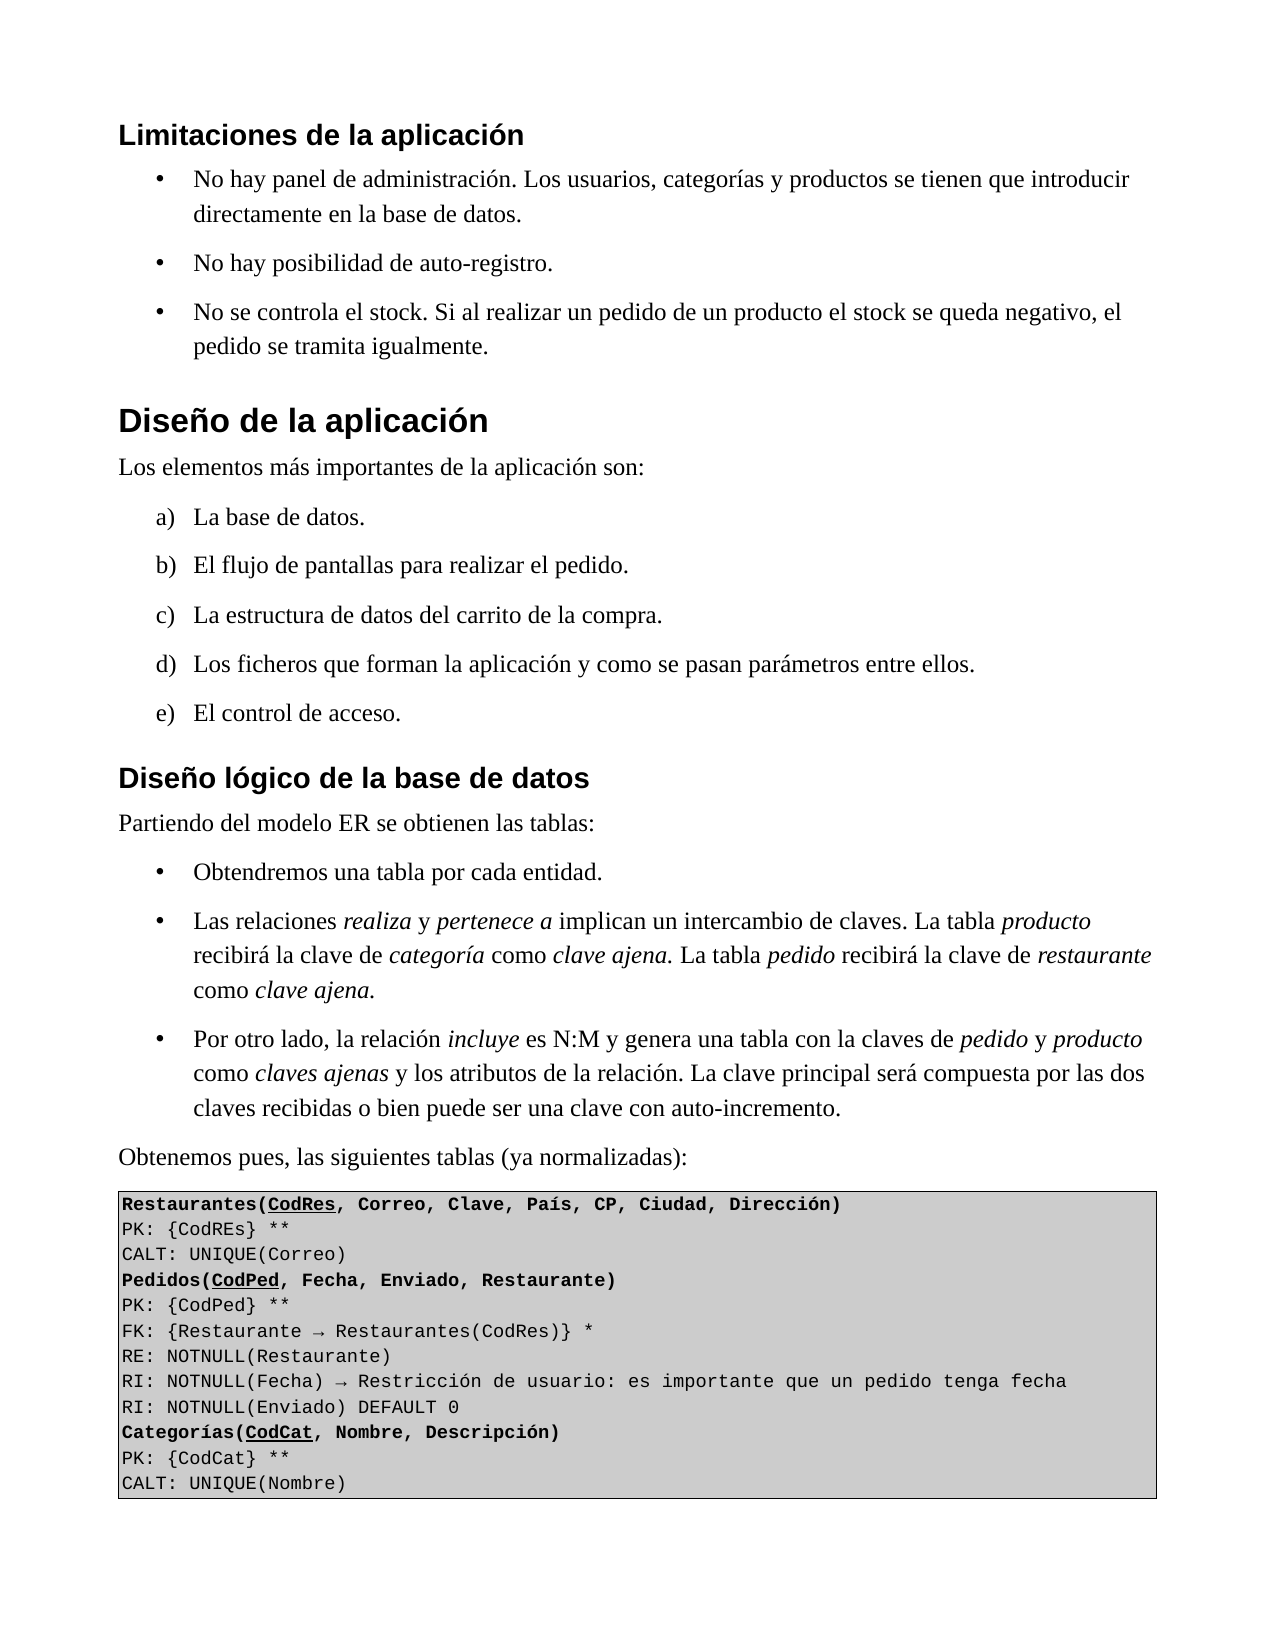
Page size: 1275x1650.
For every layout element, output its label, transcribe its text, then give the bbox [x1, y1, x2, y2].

subtitle Limitaciones de la aplicación [118, 118, 1157, 152]
text Pedidos(CodPed, Fecha, Enviado, Restaurante) [119, 1267, 1156, 1292]
list Las relaciones realiza y pertenece a implican un intercambio de claves. La tabla producto recibirá la clave de categoría como clave ajena. La tabla pedido recibirá la clave de restaurante como clave ajena. [156, 906, 1157, 1003]
text Restaurantes(CodRes, Correo, Clave, País, CP, Ciudad, Dirección) [119, 1192, 1156, 1216]
text FK: {Restaurante → Restaurantes(CodRes)} * [119, 1318, 1156, 1343]
list El control de acceso. [156, 698, 1157, 727]
text RI: NOTNULL(Fecha) → Restricción de usuario: es importante que un pedido tenga fecha [119, 1369, 1156, 1393]
list No hay panel de administración. Los usuarios, categorías y productos se tienen que introducir directamente en la base de datos. [156, 164, 1157, 228]
list La estructura de datos del carrito de la compra. [156, 600, 1157, 628]
text PK: {CodREs} ** [119, 1216, 1156, 1241]
text CALT: UNIQUE(Nombre) [119, 1471, 1156, 1498]
text CALT: UNIQUE(Correo) [119, 1242, 1156, 1266]
text Obtenemos pues, las siguientes tablas (ya normalizadas): [118, 1142, 1157, 1171]
text Categorías(CodCat, Nombre, Descripción) [119, 1420, 1156, 1444]
text PK: {CodPed} ** [119, 1293, 1156, 1317]
text Partiendo del modelo ER se obtienen las tablas: [118, 808, 1157, 836]
text PK: {CodCat} ** [119, 1445, 1156, 1470]
list Obtendremos una tabla por cada entidad. [156, 857, 1157, 886]
list La base de datos. [156, 502, 1157, 530]
list No se controla el stock. Si al realizar un pedido de un producto el stock se queda negativo, el pedido se tramita igualmente. [156, 297, 1157, 360]
subtitle Diseño de la aplicación [118, 401, 1157, 440]
text Los elementos más importantes de la aplicación son: [118, 452, 1157, 481]
list Los ficheros que forman la aplicación y como se pasan parámetros entre ellos. [156, 649, 1157, 677]
subtitle Diseño lógico de la base de datos [118, 761, 1157, 795]
list No hay posibilidad de auto-registro. [156, 248, 1157, 277]
text RE: NOTNULL(Restaurante) [119, 1343, 1156, 1368]
text RI: NOTNULL(Enviado) DEFAULT 0 [119, 1394, 1156, 1419]
list Por otro lado, la relación incluye es N:M y genera una tabla con la claves de pedido y producto como claves ajenas y los atributos de la relación. La clave principal será compuesta por las dos claves recibidas o bien puede ser una clave con auto-incremento. [156, 1024, 1157, 1122]
list El flujo de pantallas para realizar el pedido. [156, 551, 1157, 579]
